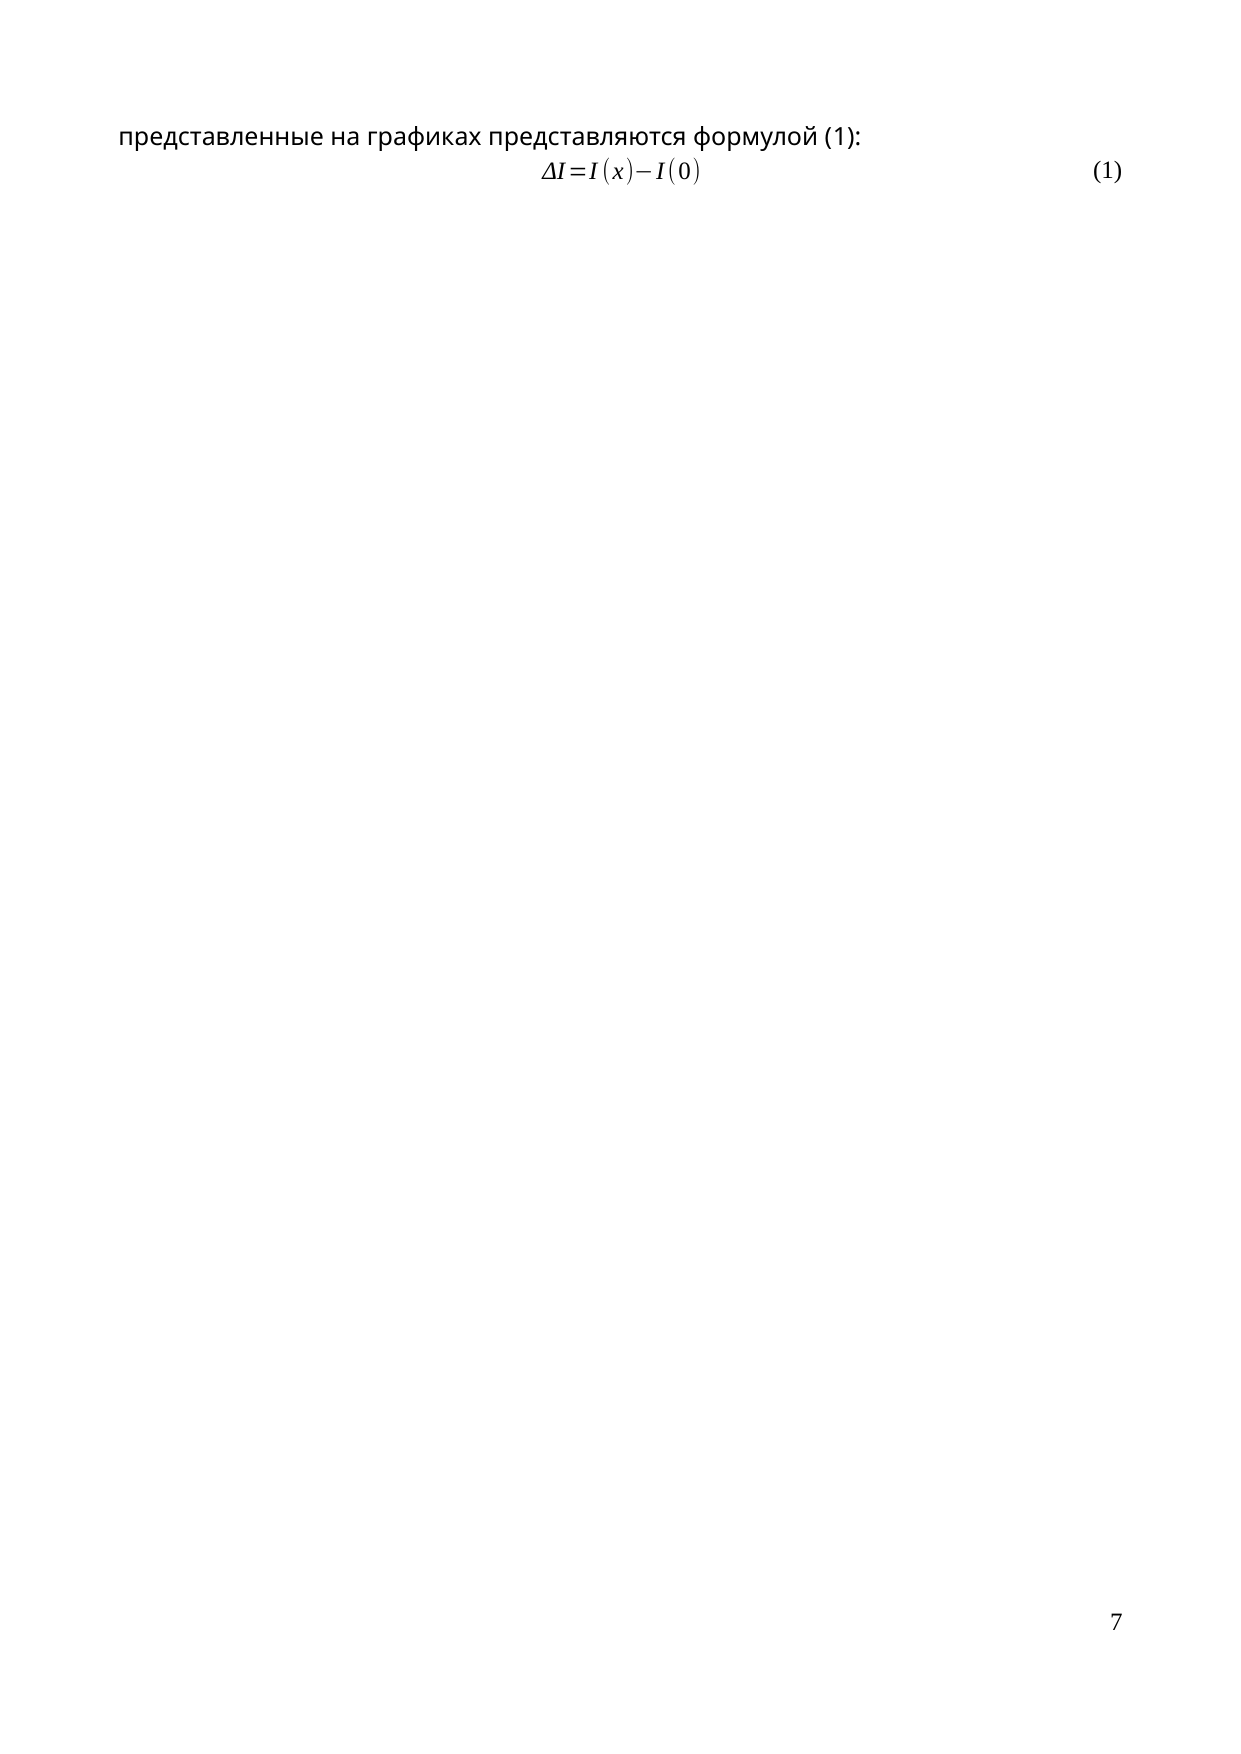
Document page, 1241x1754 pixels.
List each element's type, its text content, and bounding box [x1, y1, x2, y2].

text Однако, из рисунков совершенно неочевидны электромагнитные свойства исследуемых образцов, поскольку они представляют собой лишь зависимость интенсивности излучения в точке приёма. Для удобства восприятия прибор сдвигает графики по оси на величину . Таким образом, зависимости, представленные на графиках представляются формулой (1): (1) [118, 118, 1122, 186]
